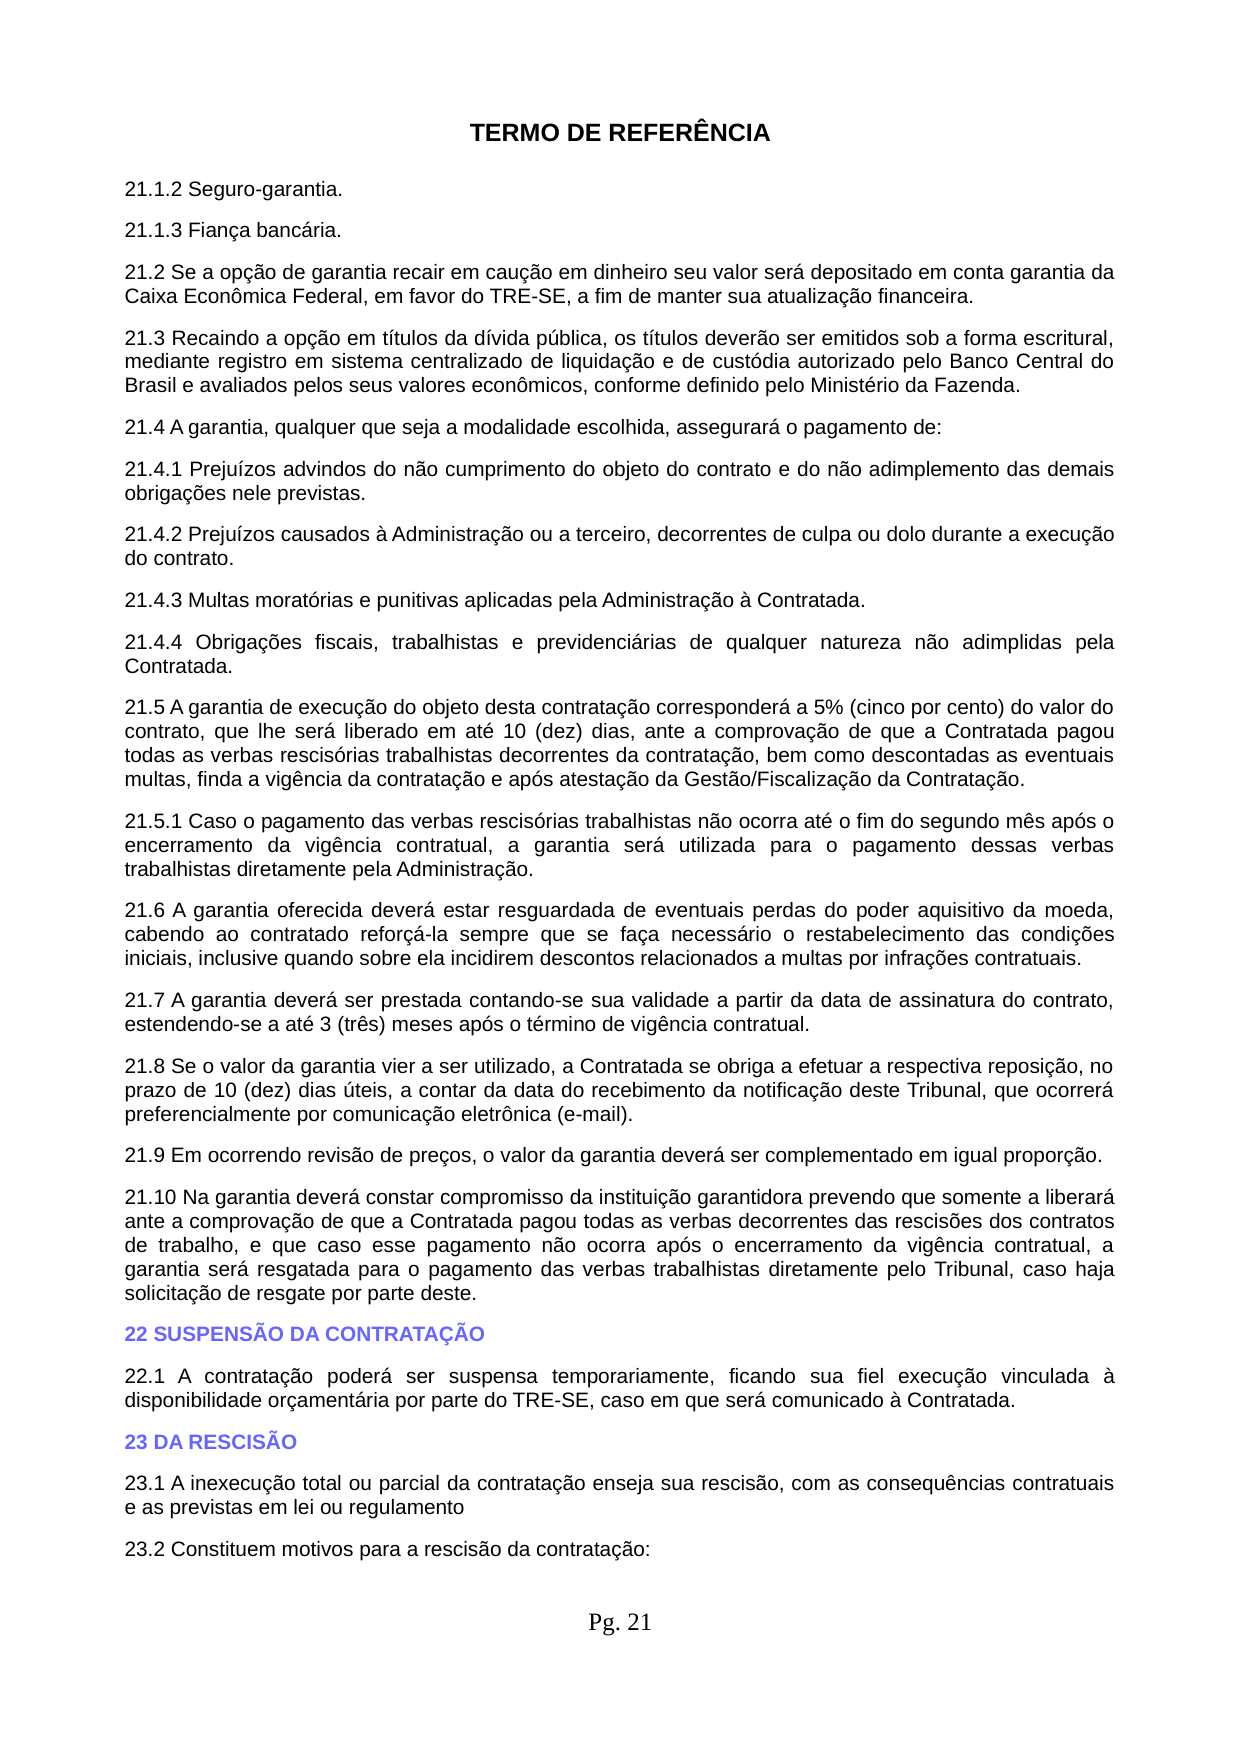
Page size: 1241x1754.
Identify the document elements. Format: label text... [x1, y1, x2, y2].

text 21.3 Recaindo a opção em títulos da dívida pública, os títulos deverão ser emitidos sob a forma escritural, mediante registro em sistema centralizado de liquidação e de custódia autorizado pelo Banco Central do Brasil e avaliados pelos seus valores econômicos, conforme definido pelo Ministério da Fazenda. [124, 325, 1116, 397]
text 21.1.2 Seguro-garantia. [124, 176, 1116, 200]
text 22.1 A contratação poderá ser suspensa temporariamente, ficando sua fiel execução vinculada à disponibilidade orçamentária por parte do TRE-SE, caso em que será comunicado à Contratada. [124, 1364, 1116, 1412]
text 21.10 Na garantia deverá constar compromisso da instituição garantidora prevendo que somente a liberará ante a comprovação de que a Contratada pagou todas as verbas decorrentes das rescisões dos contratos de trabalho, e que caso esse pagamento não ocorra após o encerramento da vigência contratual, a garantia será resgatada para o pagamento das verbas trabalhistas diretamente pelo Tribunal, caso haja solicitação de resgate por parte deste. [124, 1185, 1116, 1304]
text 23.2 Constituem motivos para a rescisão da contratação: [124, 1537, 1116, 1561]
text 23 DA RESCISÃO [124, 1429, 1116, 1453]
text 23.1 A inexecução total ou parcial da contratação enseja sua rescisão, com as consequências contratuais e as previstas em lei ou regulamento [124, 1471, 1116, 1519]
text 21.5.1 Caso o pagamento das verbas rescisórias trabalhistas não ocorra até o fim do segundo mês após o encerramento da vigência contratual, a garantia será utilizada para o pagamento dessas verbas trabalhistas diretamente pela Administração. [124, 809, 1116, 881]
text 21.7 A garantia deverá ser prestada contando-se sua validade a partir da data de assinatura do contrato, estendendo-se a até 3 (três) meses após o término de vigência contratual. [124, 988, 1116, 1036]
text 21.4 A garantia, qualquer que seja a modalidade escolhida, assegurará o pagamento de: [124, 415, 1116, 439]
text 21.2 Se a opção de garantia recair em caução em dinheiro seu valor será depositado em conta garantia da Caixa Econômica Federal, em favor do TRE-SE, a fim de manter sua atualização financeira. [124, 260, 1116, 308]
text 21.4.1 Prejuízos advindos do não cumprimento do objeto do contrato e do não adimplemento das demais obrigações nele previstas. [124, 457, 1116, 504]
text 21.6 A garantia oferecida deverá estar resguardada de eventuais perdas do poder aquisitivo da moeda, cabendo ao contratado reforçá-la sempre que se faça necessário o restabelecimento das condições iniciais, inclusive quando sobre ela incidirem descontos relacionados a multas por infrações contratuais. [124, 898, 1116, 970]
text 21.5 A garantia de execução do objeto desta contratação corresponderá a 5% (cinco por cento) do valor do contrato, que lhe será liberado em até 10 (dez) dias, ante a comprovação de que a Contratada pagou todas as verbas rescisórias trabalhistas decorrentes da contratação, bem como descontadas as eventuais multas, finda a vigência da contratação e após atestação da Gestão/Fiscalização da Contratação. [124, 695, 1116, 791]
text 21.1.3 Fiança bancária. [124, 218, 1116, 242]
text 22 SUSPENSÃO DA CONTRATAÇÃO [124, 1322, 1116, 1346]
text 21.8 Se o valor da garantia vier a ser utilizado, a Contratada se obriga a efetuar a respectiva reposição, no prazo de 10 (dez) dias úteis, a contar da data do recebimento da notificação deste Tribunal, que ocorrerá preferencialmente por comunicação eletrônica (e-mail). [124, 1053, 1116, 1125]
text 21.4.4 Obrigações fiscais, trabalhistas e previdenciárias de qualquer natureza não adimplidas pela Contratada. [124, 629, 1116, 677]
text 21.4.3 Multas moratórias e punitivas aplicadas pela Administração à Contratada. [124, 588, 1116, 612]
text 21.4.2 Prejuízos causados à Administração ou a terceiro, decorrentes de culpa ou dolo durante a execução do contrato. [124, 522, 1116, 570]
text 21.9 Em ocorrendo revisão de preços, o valor da garantia deverá ser complementado em igual proporção. [124, 1143, 1116, 1167]
